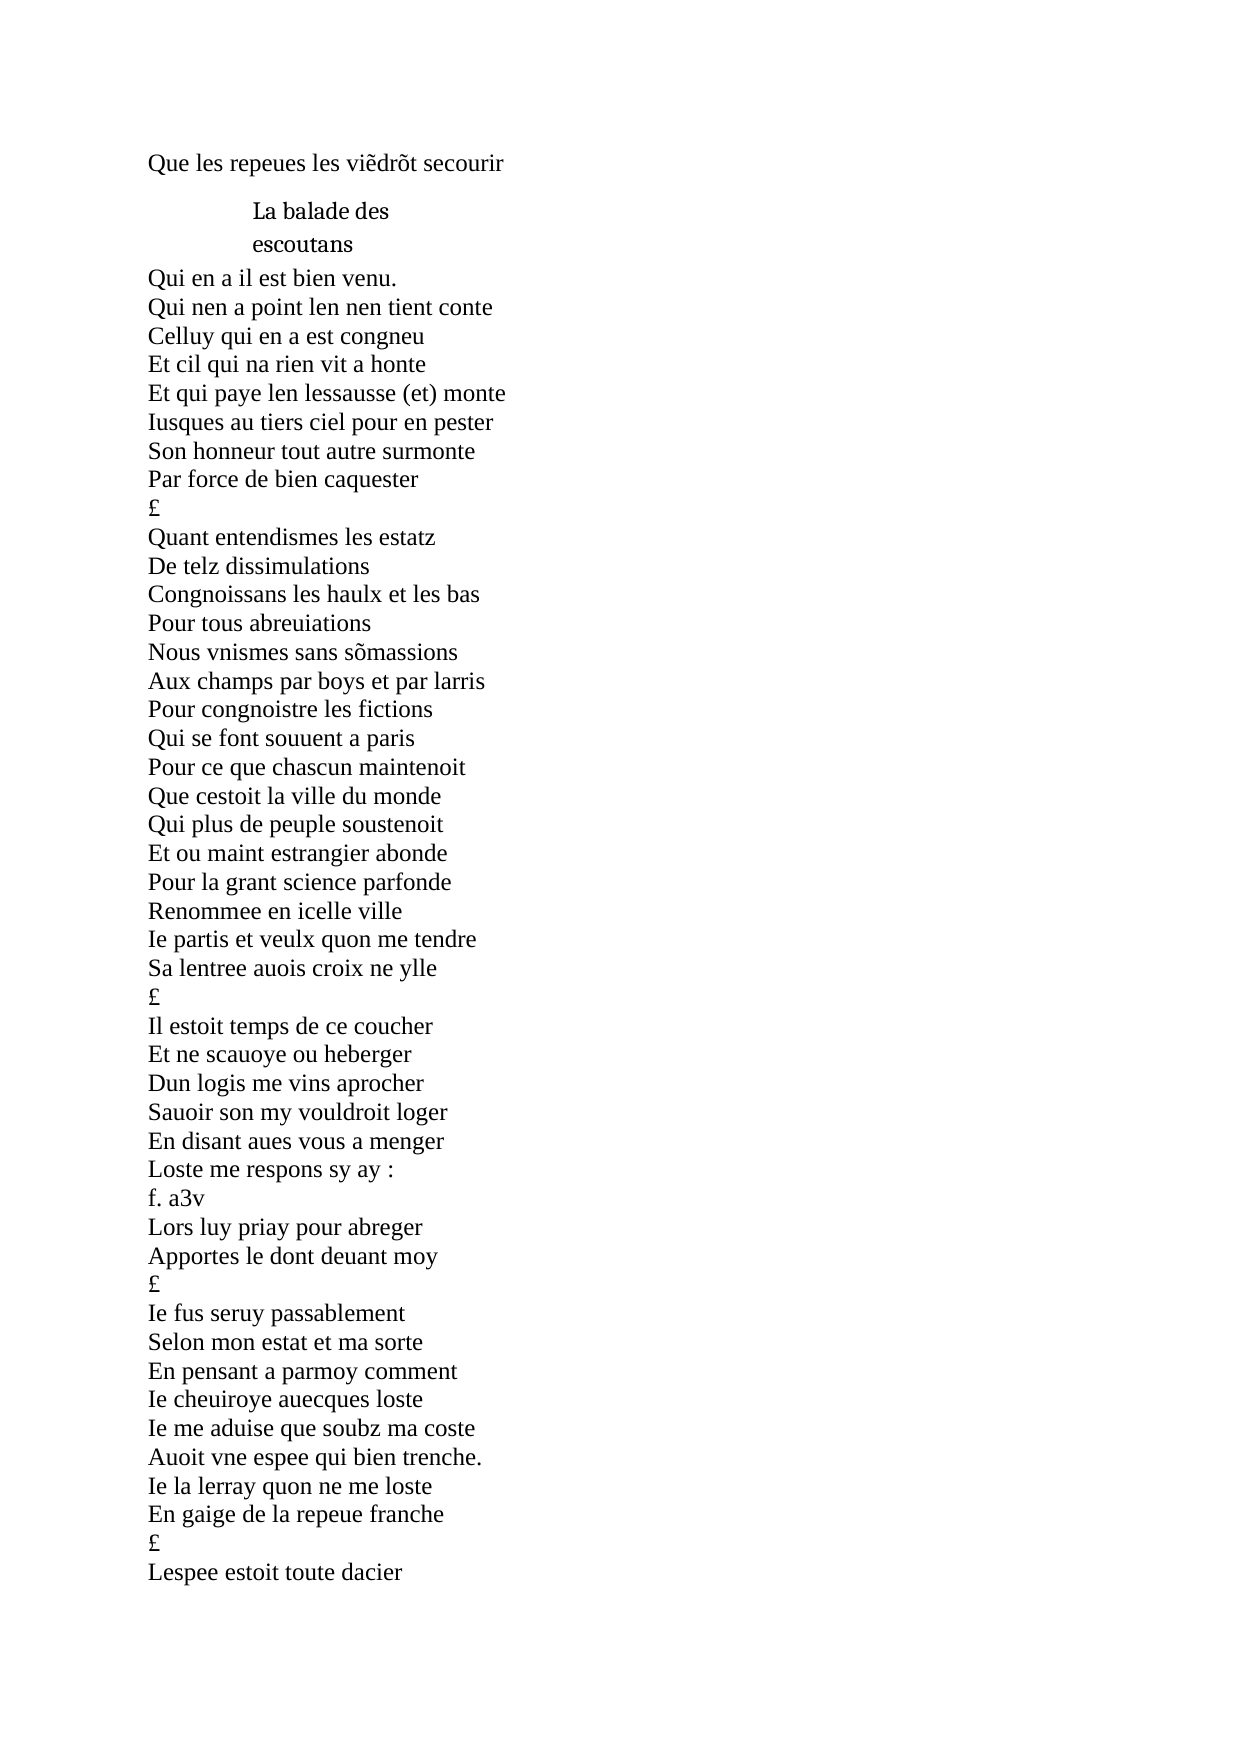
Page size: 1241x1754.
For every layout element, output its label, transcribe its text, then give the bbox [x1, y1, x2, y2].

subtitle La balade des escoutans [148, 197, 1093, 259]
text Par force de bien caquester [148, 464, 1093, 493]
text Lors luy priay pour abreger [148, 1212, 1093, 1241]
text Pour ce que chascun maintenoit [148, 752, 1093, 781]
text Et qui paye len lessausse (et) monte [148, 378, 1093, 407]
text Et ou maint estrangier abonde [148, 838, 1093, 867]
text Ie la lerray quon ne me loste [148, 1471, 1093, 1499]
text Dun logis me vins aprocher [148, 1068, 1093, 1097]
text Qui en a il est bien venu. [148, 263, 1093, 292]
text De telz dissimulations [148, 551, 1093, 579]
text Ie partis et veulx quon me tendre [148, 924, 1093, 953]
text Lespee estoit toute dacier [148, 1557, 1093, 1586]
text Qui se font souuent a paris [148, 723, 1093, 752]
text Pour congnoistre les fictions [148, 694, 1093, 723]
text Pour la grant science parfonde [148, 867, 1093, 896]
text Ie me aduise que soubz ma coste [148, 1413, 1093, 1442]
text Auoit vne espee qui bien trenche. [148, 1442, 1093, 1471]
text Pour tous abreuiations [148, 608, 1093, 637]
text Celluy qui en a est congneu [148, 321, 1093, 349]
text Que cestoit la ville du monde [148, 781, 1093, 809]
text Selon mon estat et ma sorte [148, 1327, 1093, 1356]
text Apportes le dont deuant moy [148, 1241, 1093, 1269]
text En disant aues vous a menger [148, 1126, 1093, 1154]
text Renommee en icelle ville [148, 896, 1093, 924]
text Sauoir son my vouldroit loger [148, 1097, 1093, 1126]
text Quant entendismes les estatz [148, 522, 1093, 551]
text f. a3v [148, 1183, 1093, 1212]
text Iusques au tiers ciel pour en pester [148, 407, 1093, 436]
text Sa lentree auois croix ne ylle [148, 953, 1093, 982]
text Et cil qui na rien vit a honte [148, 349, 1093, 378]
text Et ne scauoye ou heberger [148, 1039, 1093, 1068]
text Son honneur tout autre surmonte [148, 436, 1093, 464]
text £ [148, 493, 1093, 522]
text Ie fus seruy passablement [148, 1298, 1093, 1327]
text En gaige de la repeue franche [148, 1499, 1093, 1528]
text Que les repeues les viẽdrõt secourir [148, 148, 1093, 176]
text £ [148, 982, 1093, 1011]
text Aux champs par boys et par larris [148, 666, 1093, 694]
text En pensant a parmoy comment [148, 1356, 1093, 1384]
text Nous vnismes sans sõmassions [148, 637, 1093, 666]
text Ie cheuiroye auecques loste [148, 1384, 1093, 1413]
text Congnoissans les haulx et les bas [148, 579, 1093, 608]
text £ [148, 1528, 1093, 1557]
text Qui nen a point len nen tient conte [148, 292, 1093, 321]
text Qui plus de peuple soustenoit [148, 809, 1093, 838]
text £ [148, 1269, 1093, 1298]
text Loste me respons sy ay : [148, 1154, 1093, 1183]
text Il estoit temps de ce coucher [148, 1011, 1093, 1039]
